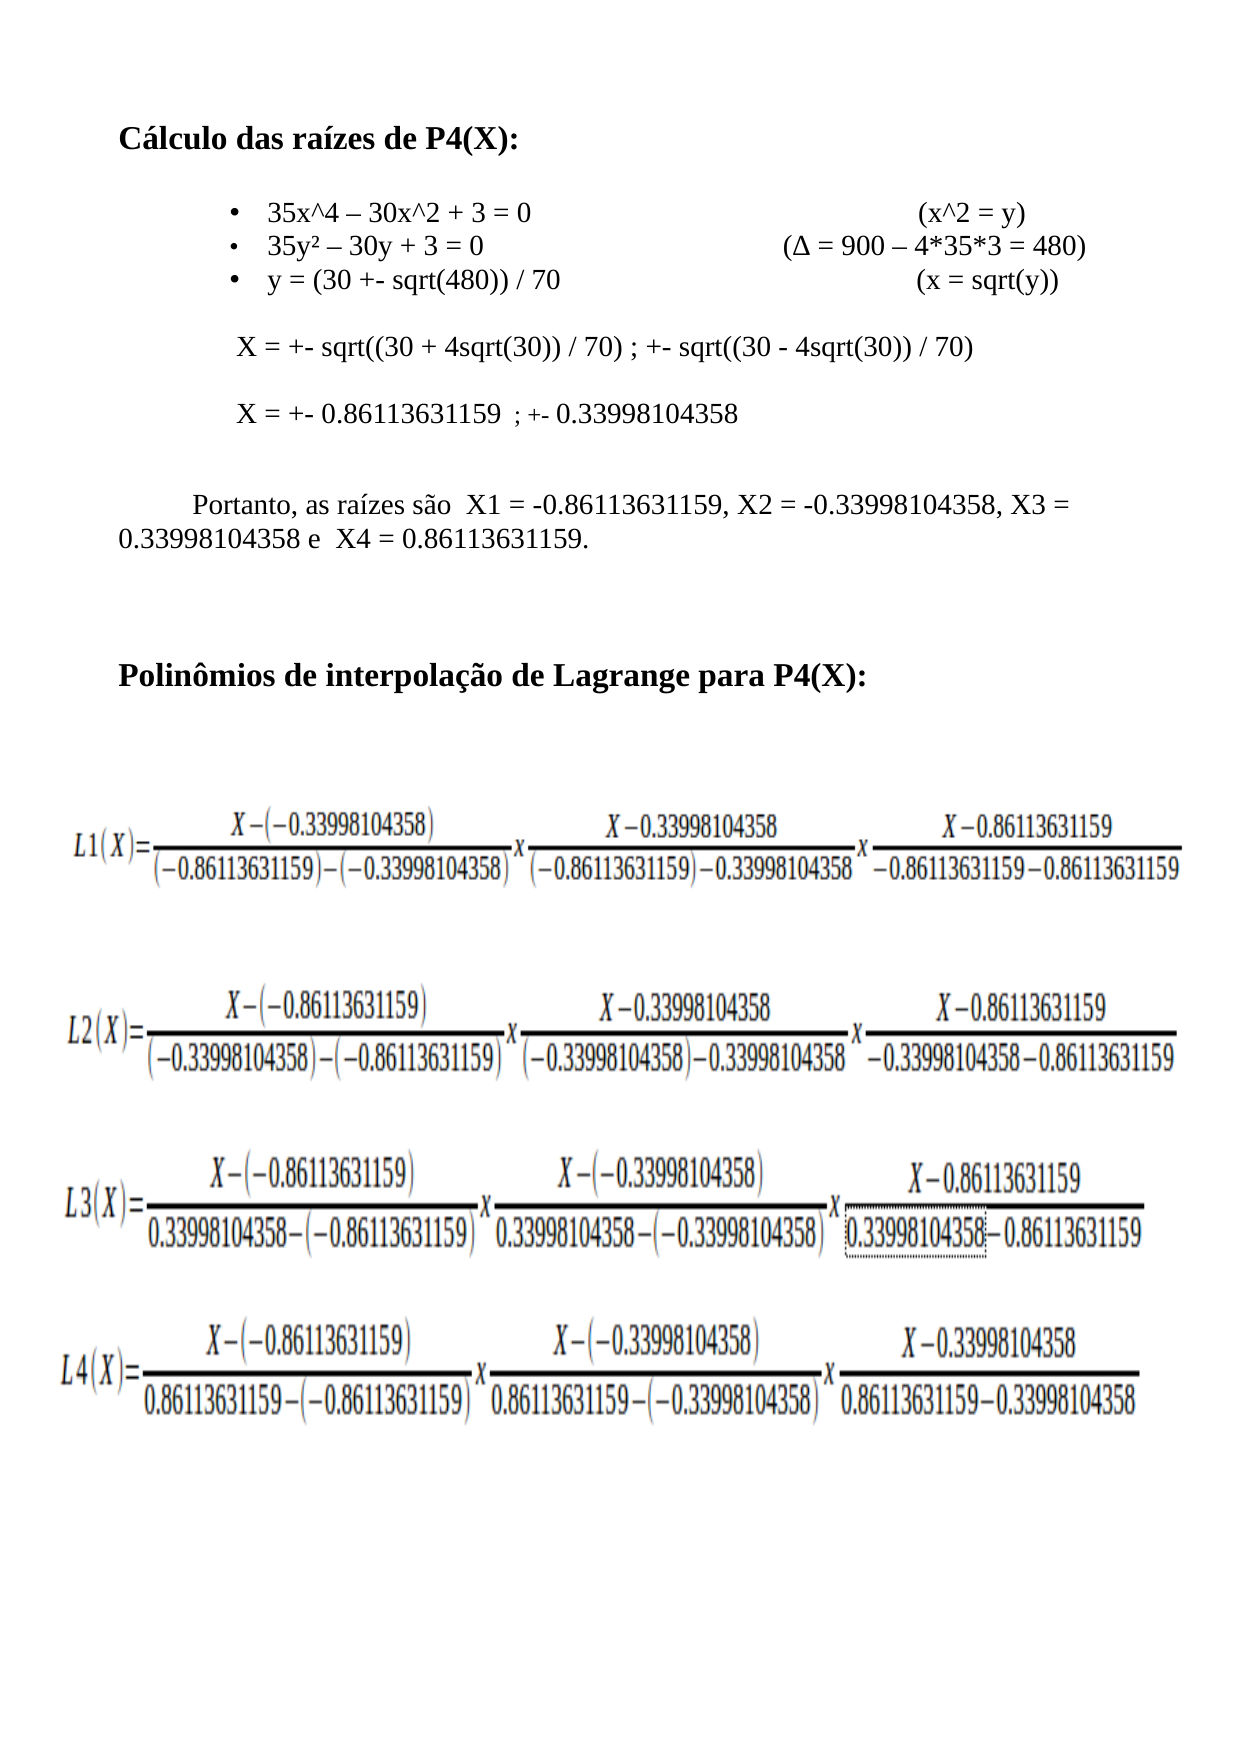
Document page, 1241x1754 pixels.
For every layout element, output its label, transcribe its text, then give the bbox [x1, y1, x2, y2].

text X = +- 0.86113631159 ; +- 0.33998104358 [118, 396, 1122, 430]
list y = (30 +- sqrt(480)) / 70 (x = sqrt(y)) [229, 262, 1122, 296]
text Cálculo das raízes de P4(X): [118, 118, 1122, 156]
list 35y² – 30y + 3 = 0 (∆ = 900 – 4*35*3 = 480) [229, 228, 1122, 262]
picture [57, 1131, 1161, 1283]
picture [55, 752, 1204, 903]
text Portanto, as raízes são X1 = -0.86113631159, X2 = -0.33998104358, X3 = 0.33998104358 e X4 = 0.86113631159. [118, 487, 1122, 554]
picture [53, 954, 1181, 1094]
text Polinômios de interpolação de Lagrange para P4(X): [118, 655, 1122, 693]
list 35x^4 – 30x^2 + 3 = 0 (x^2 = y) [229, 195, 1122, 228]
picture [57, 1313, 1148, 1434]
text X = +- sqrt((30 + 4sqrt(30)) / 70) ; +- sqrt((30 - 4sqrt(30)) / 70) [118, 329, 1122, 363]
